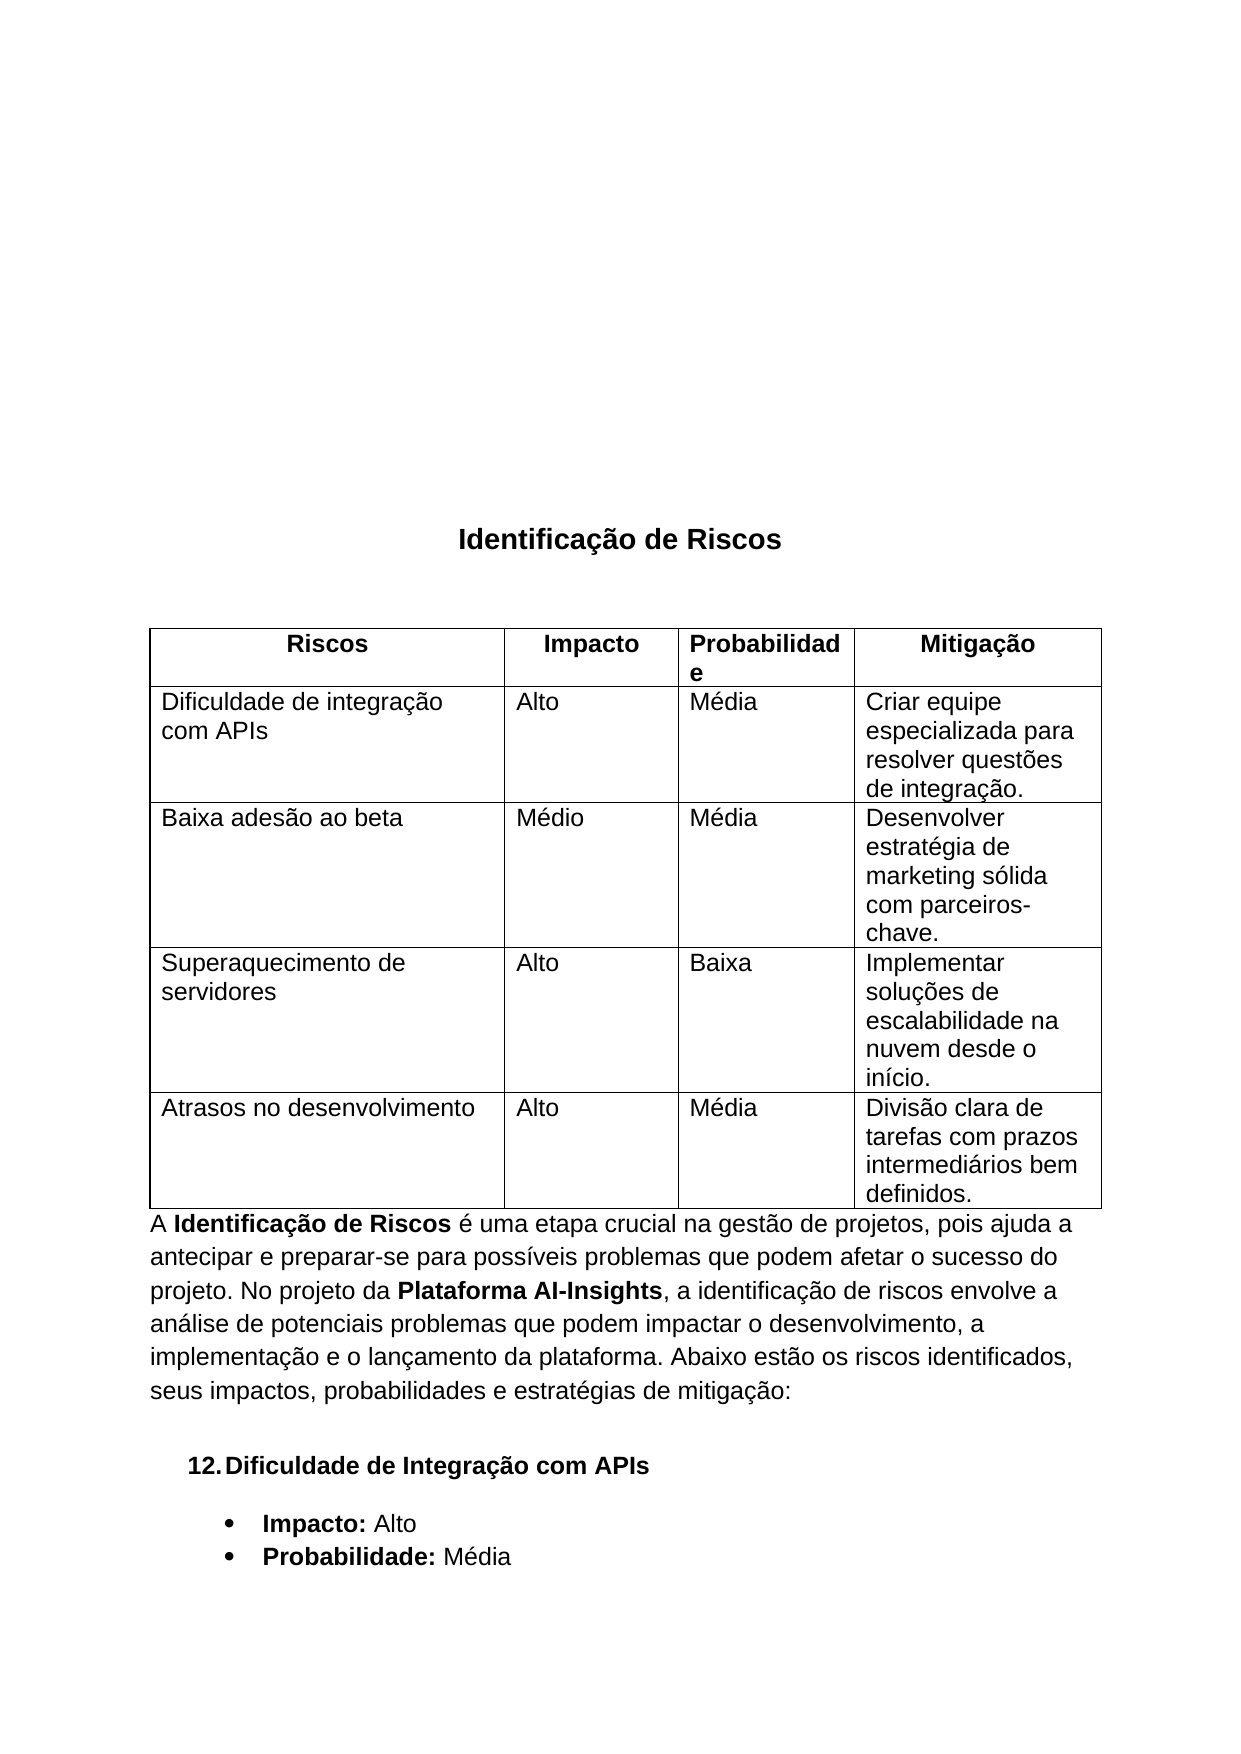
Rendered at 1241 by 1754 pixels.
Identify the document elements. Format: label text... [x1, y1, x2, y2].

table_cell Dificuldade de integração com APIs [151, 687, 504, 802]
table_cell Alto [505, 948, 678, 1092]
table_header Probabilidade [679, 629, 854, 686]
list Probabilidade: Média [225, 1542, 1090, 1571]
table_cell Alto [505, 687, 678, 802]
table_cell Desenvolver estratégia de marketing sólida com parceiros-chave. [855, 803, 1101, 947]
table_cell Divisão clara de tarefas com prazos intermediários bem definidos. [855, 1093, 1101, 1208]
table_header Mitigação [855, 629, 1101, 686]
table_header Impacto [505, 629, 678, 686]
text Identificação de Riscos [150, 522, 1090, 556]
table_cell Médio [505, 803, 678, 947]
table_cell Média [679, 1093, 854, 1208]
table_cell Alto [505, 1093, 678, 1208]
table_header Riscos [151, 629, 504, 686]
table_cell Atrasos no desenvolvimento [151, 1093, 504, 1208]
text A Identificação de Riscos é uma etapa crucial na gestão de projetos, pois ajuda a antecipar e preparar-se para possíveis problemas que podem afetar o sucesso do projeto. No projeto da Plataforma AI-Insights, a identificação de riscos envolve a análise de potenciais problemas que podem impactar o desenvolvimento, a implementação e o lançamento da plataforma. Abaixo estão os riscos identificados, seus impactos, probabilidades e estratégias de mitigação: [150, 1209, 1090, 1404]
list Impacto: Alto [225, 1509, 1090, 1538]
table_cell Média [679, 687, 854, 802]
list Dificuldade de Integração com APIs [187, 1451, 1090, 1479]
table_cell Implementar soluções de escalabilidade na nuvem desde o início. [855, 948, 1101, 1092]
table_cell Criar equipe especializada para resolver questões de integração. [855, 687, 1101, 802]
table_cell Baixa adesão ao beta [151, 803, 504, 947]
table_cell Baixa [679, 948, 854, 1092]
table_cell Superaquecimento de servidores [151, 948, 504, 1092]
table_cell Média [679, 803, 854, 947]
